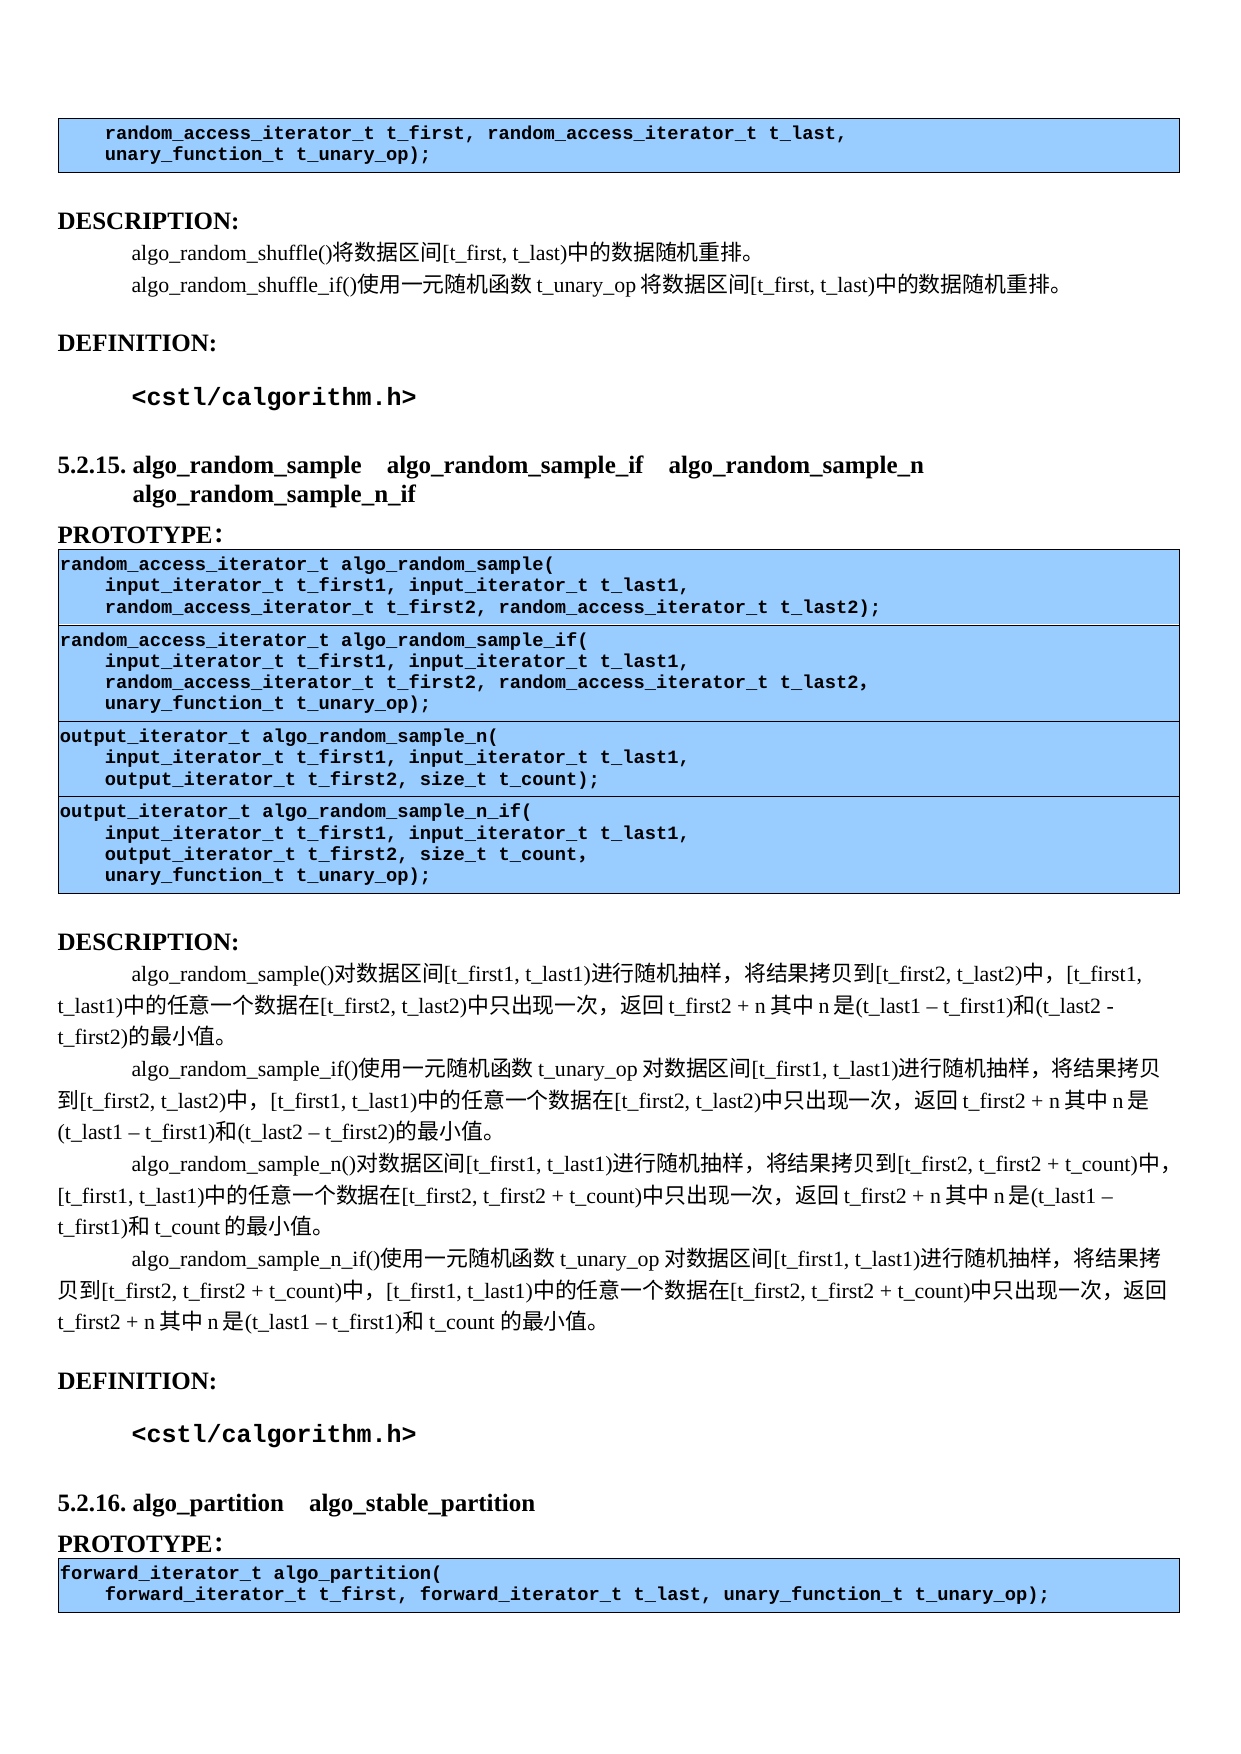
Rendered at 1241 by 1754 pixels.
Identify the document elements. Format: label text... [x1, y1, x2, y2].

text <cstl/calgorithm.h> [57, 1419, 1179, 1450]
text <cstl/calgorithm.h> [57, 382, 1179, 413]
text algo_random_sample_if()使用一元随机函数t_unary_op对数据区间[t_first1, t_last1)进行随机抽样，将结果拷贝到[t_first2, t_last2)中，[t_first1, t_last1)中的任意一个数据在[t_first2, t_last2)中只出现一次，返回t_first2 + n其中n是(t_last1 – t_first1)和(t_last2 – t_first2)的最小值。 [57, 1051, 1179, 1146]
table_header forward_iterator_t algo_partition( forward_iterator_t t_first, forward_iterator_t t_last, unary_function_t t_unary_op); [59, 1559, 1179, 1612]
text DEFINITION: [57, 1366, 1179, 1394]
text algo_random_shuffle_if()使用一元随机函数t_unary_op将数据区间[t_first, t_last)中的数据随机重排。 [57, 267, 1179, 298]
subtitle algo_random_sample algo_random_sample_if algo_random_sample_n algo_random_sample_n_if [57, 450, 1179, 508]
text algo_random_shuffle()将数据区间[t_first, t_last)中的数据随机重排。 [57, 235, 1179, 267]
text algo_random_sample()对数据区间[t_first1, t_last1)进行随机抽样，将结果拷贝到[t_first2, t_last2)中，[t_first1, t_last1)中的任意一个数据在[t_first2, t_last2)中只出现一次，返回t_first2 + n其中n是(t_last1 – t_first1)和(t_last2 - t_first2)的最小值。 [57, 956, 1179, 1051]
text PROTOTYPE： [57, 1529, 1179, 1558]
table_cell output_iterator_t algo_random_sample_n( input_iterator_t t_first1, input_iterator_t t_last1, output_iterator_t t_first2, size_t t_count); [59, 722, 1179, 796]
table_cell random_access_iterator_t t_first, random_access_iterator_t t_last, unary_function_t t_unary_op); [59, 119, 1179, 172]
text algo_random_sample_n_if()使用一元随机函数t_unary_op对数据区间[t_first1, t_last1)进行随机抽样，将结果拷贝到[t_first2, t_first2 + t_count)中，[t_first1, t_last1)中的任意一个数据在[t_first2, t_first2 + t_count)中只出现一次，返回t_first2 + n其中n是(t_last1 – t_first1)和t_count 的最小值。 [57, 1241, 1179, 1336]
table_cell random_access_iterator_t algo_random_sample_if( input_iterator_t t_first1, input_iterator_t t_last1, random_access_iterator_t t_first2, random_access_iterator_t t_last2， unary_function_t t_unary_op); [59, 626, 1179, 721]
text algo_random_sample_n()对数据区间[t_first1, t_last1)进行随机抽样，将结果拷贝到[t_first2, t_first2 + t_count)中，[t_first1, t_last1)中的任意一个数据在[t_first2, t_first2 + t_count)中只出现一次，返回t_first2 + n其中n是(t_last1 – t_first1)和t_count的最小值。 [57, 1146, 1179, 1241]
text PROTOTYPE： [57, 520, 1179, 549]
table_cell output_iterator_t algo_random_sample_n_if( input_iterator_t t_first1, input_iterator_t t_last1, output_iterator_t t_first2, size_t t_count， unary_function_t t_unary_op); [59, 797, 1179, 893]
table_header random_access_iterator_t algo_random_sample( input_iterator_t t_first1, input_iterator_t t_last1, random_access_iterator_t t_first2, random_access_iterator_t t_last2); [59, 550, 1179, 624]
subtitle algo_partition algo_stable_partition [57, 1488, 1179, 1517]
text DESCRIPTION: [57, 927, 1179, 956]
text DEFINITION: [57, 328, 1179, 357]
text DESCRIPTION: [57, 206, 1179, 235]
